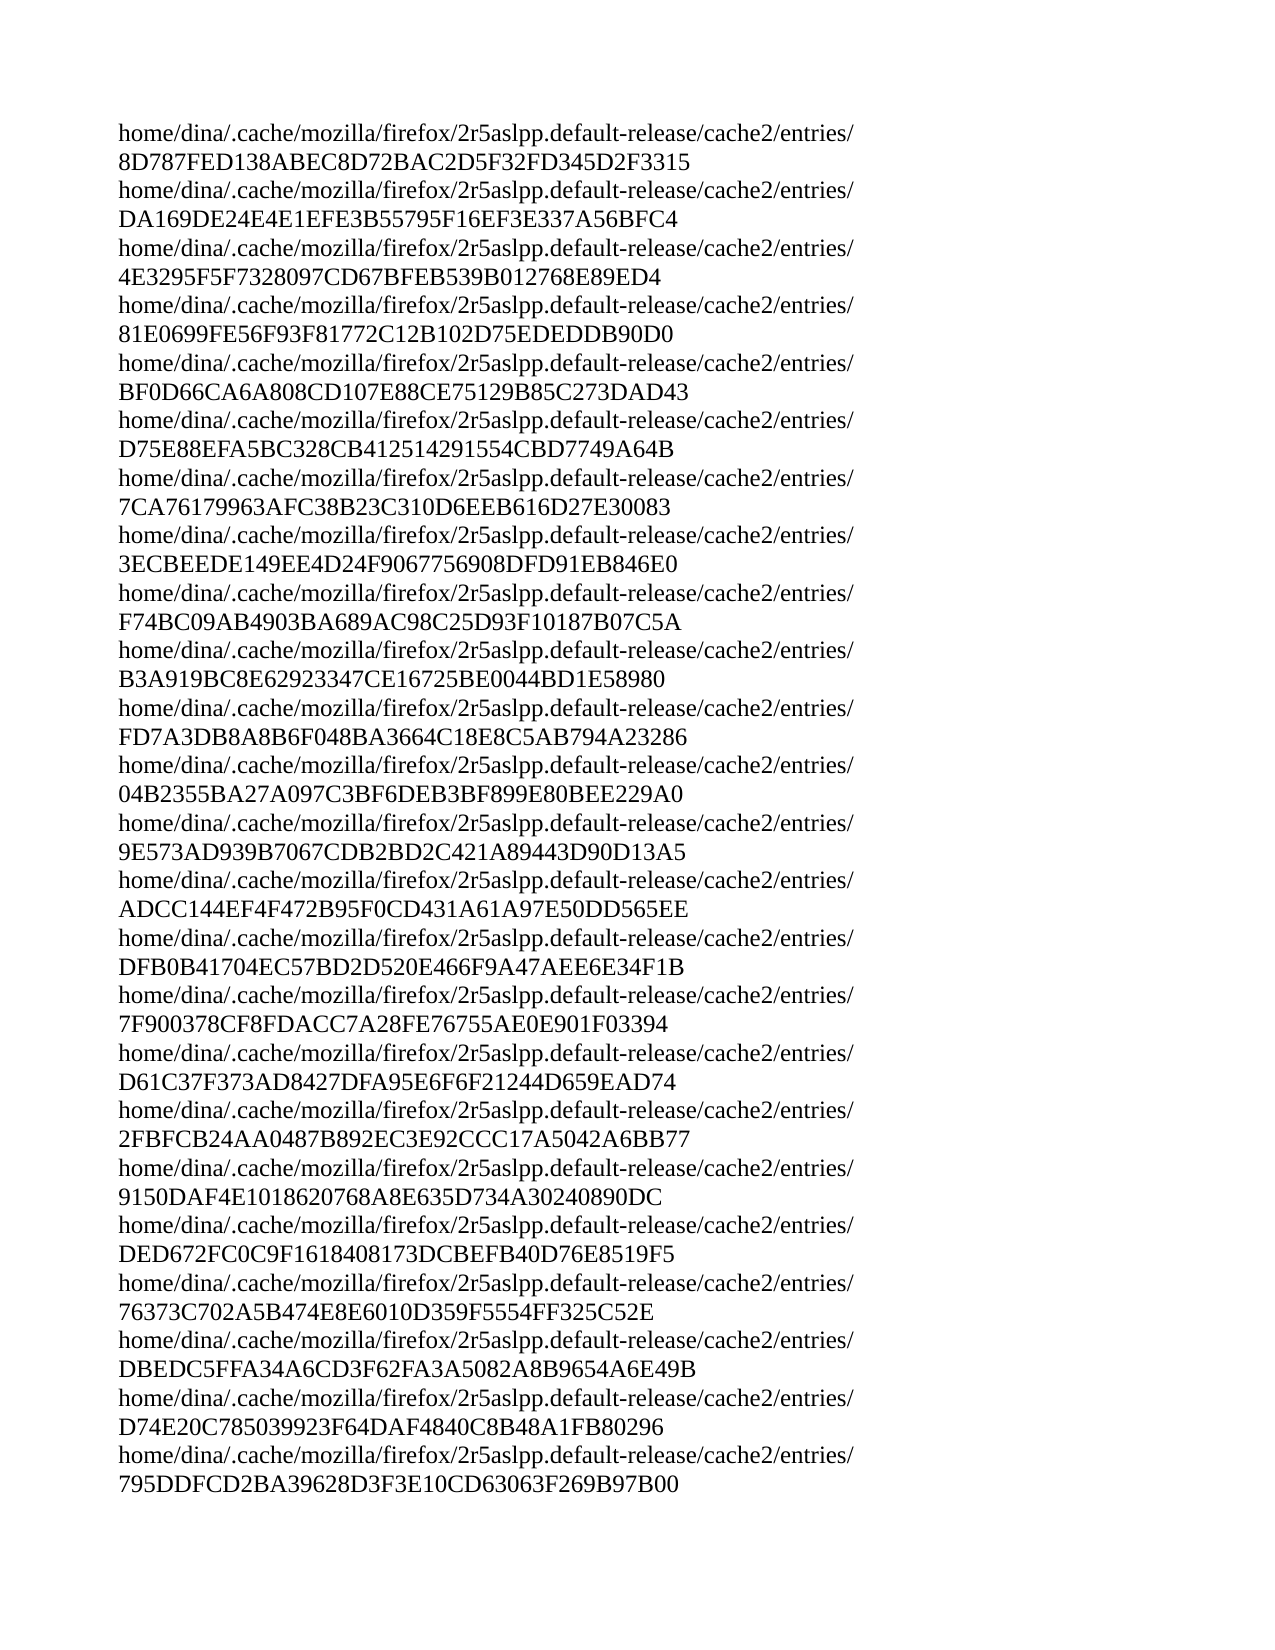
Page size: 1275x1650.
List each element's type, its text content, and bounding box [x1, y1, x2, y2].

text home/dina/.cache/mozilla/firefox/2r5aslpp.default-release/cache2/entries/8D787FED138ABEC8D72BAC2D5F32FD345D2F3315 [118, 118, 1157, 176]
text home/dina/.cache/mozilla/firefox/2r5aslpp.default-release/cache2/entries/2FBFCB24AA0487B892EC3E92CCC17A5042A6BB77 [118, 1096, 1157, 1153]
text home/dina/.cache/mozilla/firefox/2r5aslpp.default-release/cache2/entries/7CA76179963AFC38B23C310D6EEB616D27E30083 [118, 463, 1157, 521]
text home/dina/.cache/mozilla/firefox/2r5aslpp.default-release/cache2/entries/D61C37F373AD8427DFA95E6F6F21244D659EAD74 [118, 1038, 1157, 1096]
text home/dina/.cache/mozilla/firefox/2r5aslpp.default-release/cache2/entries/BF0D66CA6A808CD107E88CE75129B85C273DAD43 [118, 348, 1157, 406]
text home/dina/.cache/mozilla/firefox/2r5aslpp.default-release/cache2/entries/B3A919BC8E62923347CE16725BE0044BD1E58980 [118, 636, 1157, 693]
text home/dina/.cache/mozilla/firefox/2r5aslpp.default-release/cache2/entries/DED672FC0C9F1618408173DCBEFB40D76E8519F5 [118, 1211, 1157, 1268]
text home/dina/.cache/mozilla/firefox/2r5aslpp.default-release/cache2/entries/DA169DE24E4E1EFE3B55795F16EF3E337A56BFC4 [118, 176, 1157, 233]
text home/dina/.cache/mozilla/firefox/2r5aslpp.default-release/cache2/entries/9E573AD939B7067CDB2BD2C421A89443D90D13A5 [118, 808, 1157, 866]
text home/dina/.cache/mozilla/firefox/2r5aslpp.default-release/cache2/entries/FD7A3DB8A8B6F048BA3664C18E8C5AB794A23286 [118, 693, 1157, 751]
text home/dina/.cache/mozilla/firefox/2r5aslpp.default-release/cache2/entries/795DDFCD2BA39628D3F3E10CD63063F269B97B00 [118, 1441, 1157, 1498]
text home/dina/.cache/mozilla/firefox/2r5aslpp.default-release/cache2/entries/9150DAF4E1018620768A8E635D734A30240890DC [118, 1153, 1157, 1211]
text home/dina/.cache/mozilla/firefox/2r5aslpp.default-release/cache2/entries/7F900378CF8FDACC7A28FE76755AE0E901F03394 [118, 981, 1157, 1038]
text home/dina/.cache/mozilla/firefox/2r5aslpp.default-release/cache2/entries/D75E88EFA5BC328CB412514291554CBD7749A64B [118, 406, 1157, 463]
text home/dina/.cache/mozilla/firefox/2r5aslpp.default-release/cache2/entries/D74E20C785039923F64DAF4840C8B48A1FB80296 [118, 1383, 1157, 1441]
text home/dina/.cache/mozilla/firefox/2r5aslpp.default-release/cache2/entries/F74BC09AB4903BA689AC98C25D93F10187B07C5A [118, 578, 1157, 636]
text home/dina/.cache/mozilla/firefox/2r5aslpp.default-release/cache2/entries/4E3295F5F7328097CD67BFEB539B012768E89ED4 [118, 233, 1157, 291]
text home/dina/.cache/mozilla/firefox/2r5aslpp.default-release/cache2/entries/3ECBEEDE149EE4D24F9067756908DFD91EB846E0 [118, 521, 1157, 578]
text home/dina/.cache/mozilla/firefox/2r5aslpp.default-release/cache2/entries/DBEDC5FFA34A6CD3F62FA3A5082A8B9654A6E49B [118, 1326, 1157, 1383]
text home/dina/.cache/mozilla/firefox/2r5aslpp.default-release/cache2/entries/81E0699FE56F93F81772C12B102D75EDEDDB90D0 [118, 291, 1157, 348]
text home/dina/.cache/mozilla/firefox/2r5aslpp.default-release/cache2/entries/ADCC144EF4F472B95F0CD431A61A97E50DD565EE [118, 866, 1157, 923]
text home/dina/.cache/mozilla/firefox/2r5aslpp.default-release/cache2/entries/76373C702A5B474E8E6010D359F5554FF325C52E [118, 1268, 1157, 1326]
text home/dina/.cache/mozilla/firefox/2r5aslpp.default-release/cache2/entries/04B2355BA27A097C3BF6DEB3BF899E80BEE229A0 [118, 751, 1157, 808]
text home/dina/.cache/mozilla/firefox/2r5aslpp.default-release/cache2/entries/DFB0B41704EC57BD2D520E466F9A47AEE6E34F1B [118, 923, 1157, 981]
